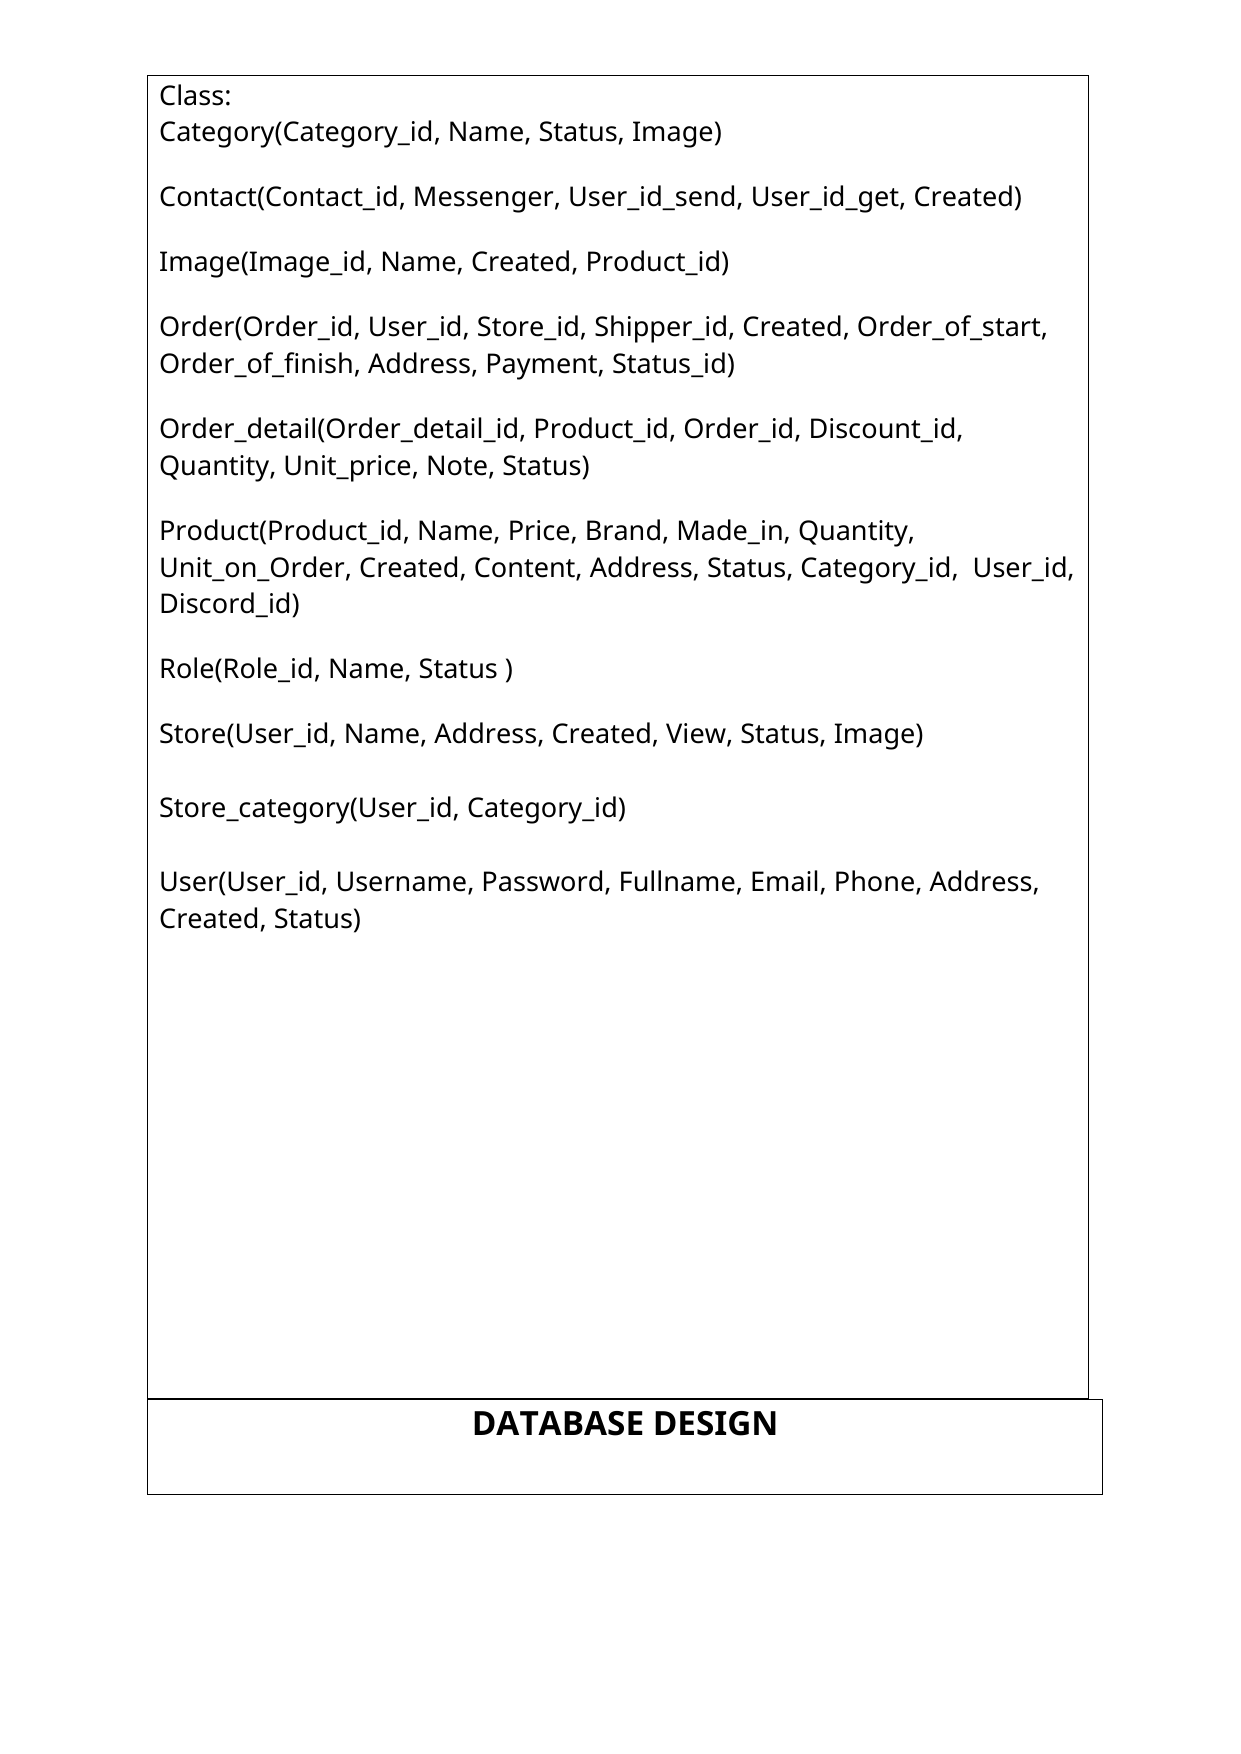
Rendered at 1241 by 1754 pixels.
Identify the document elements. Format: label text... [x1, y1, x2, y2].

table_header DATABASE DESIGN [148, 1400, 1102, 1494]
table_header Class: Category(Category_id, Name, Status, Image) Contact(Contact_id, Messenger, User_id_send, User_id_get, Created) Image(Image_id, Name, Created, Product_id) Order(Order_id, User_id, Store_id, Shipper_id, Created, Order_of_start, Order_of_finish, Address, Payment, Status_id) Order_detail(Order_detail_id, Product_id, Order_id, Discount_id, Quantity, Unit_price, Note, Status) Product(Product_id, Name, Price, Brand, Made_in, Quantity, Unit_on_Order, Created, Content, Address, Status, Category_id, User_id, Discord_id) Role(Role_id, Name, Status ) Store(User_id, Name, Address, Created, View, Status, Image) Store_category(User_id, Category_id) User(User_id, Username, Password, Fullname, Email, Phone, Address, Created, Status) [148, 76, 1088, 1398]
